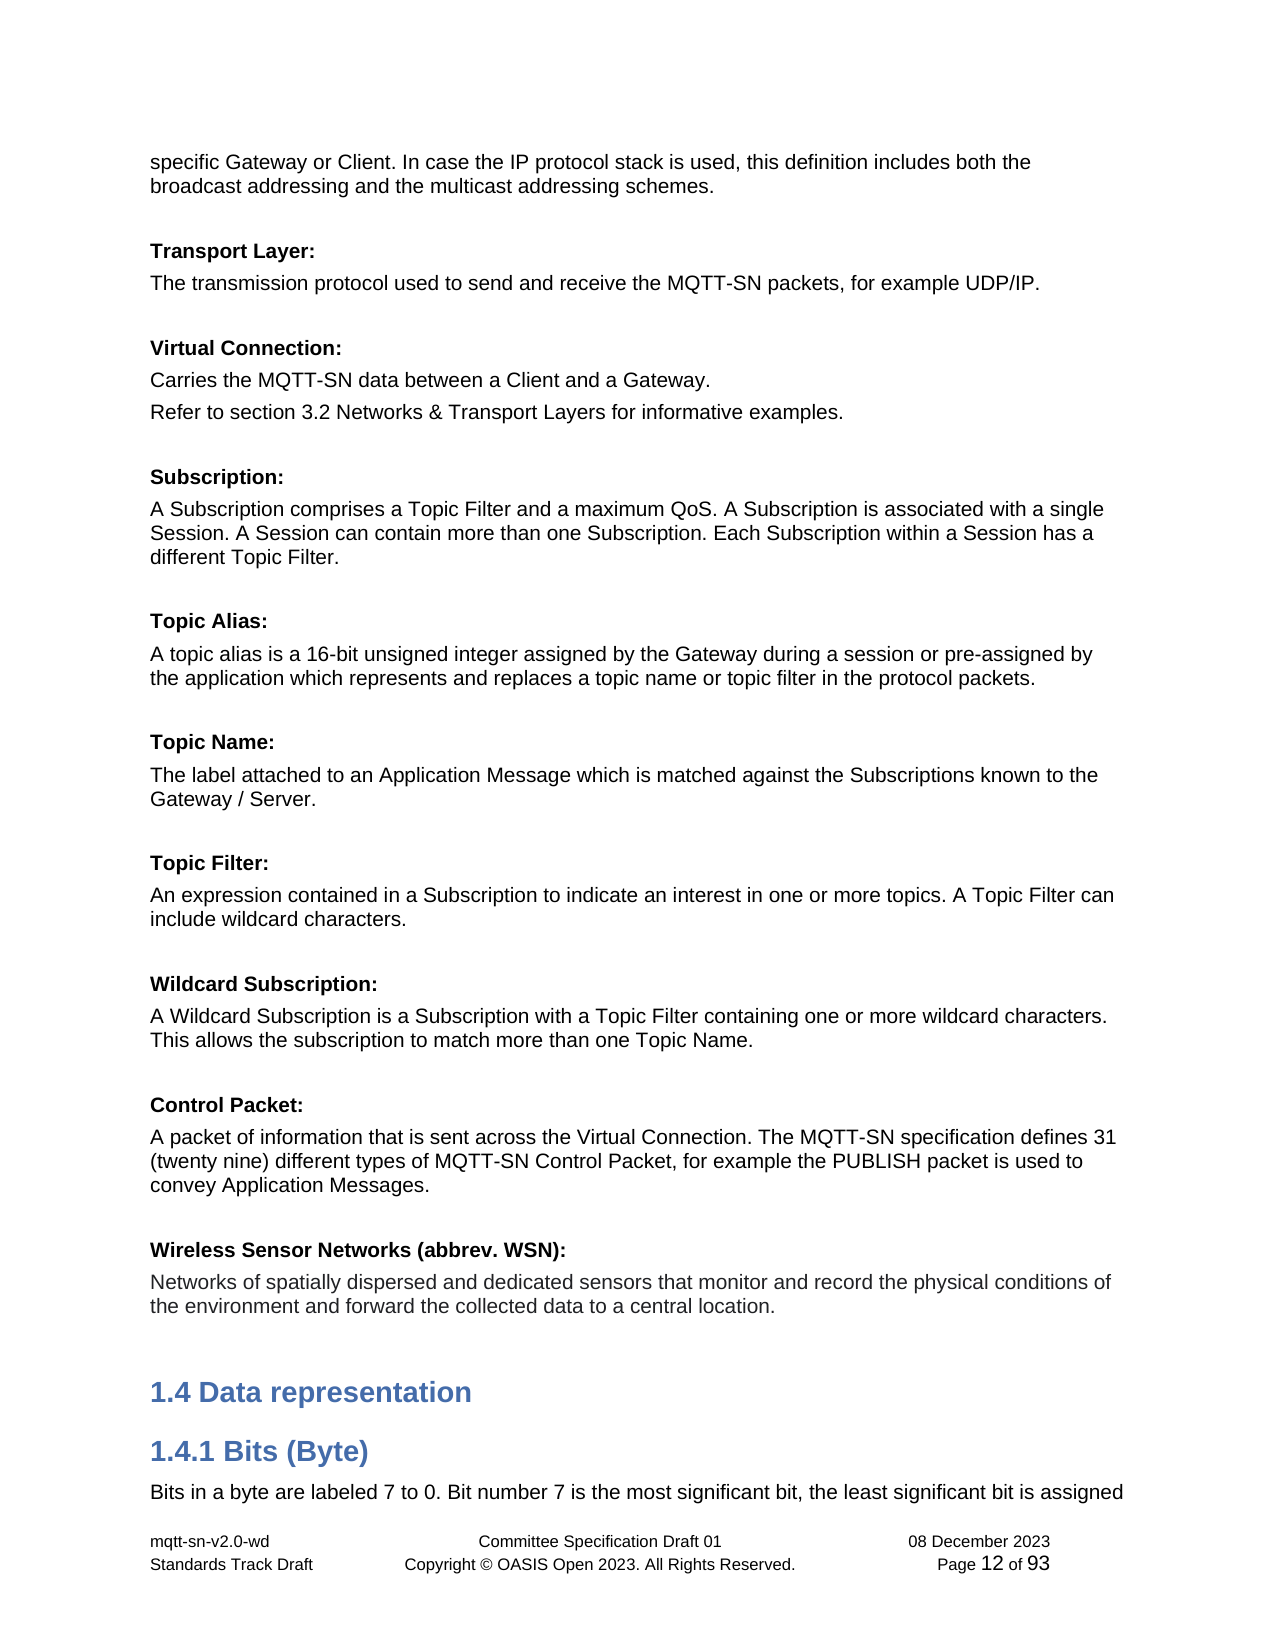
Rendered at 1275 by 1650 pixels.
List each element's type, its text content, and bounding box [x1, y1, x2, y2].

text Wildcard Subscription: [150, 972, 1125, 996]
text Topic Alias: [150, 609, 1125, 633]
text A Wildcard Subscription is a Subscription with a Topic Filter containing one or more wildcard characters. This allows the subscription to match more than one Topic Name. [150, 1004, 1125, 1052]
text Topic Filter: [150, 851, 1125, 875]
subtitle 1.4.1 Bits (Byte) [150, 1433, 1125, 1467]
text Control Packet: [150, 1093, 1125, 1117]
text Virtual Connection: [150, 335, 1125, 359]
text Wireless Sensor Networks (abbrev. WSN): [150, 1237, 1125, 1261]
text The transmission protocol used to send and receive the MQTT-SN packets, for example UDP/IP. [150, 271, 1125, 295]
text Transport Layer: [150, 238, 1125, 262]
subtitle 1.4 Data representation [150, 1375, 1125, 1408]
text Topic Name: [150, 730, 1125, 754]
text A Subscription comprises a Topic Filter and a maximum QoS. A Subscription is associated with a single Session. A Session can contain more than one Subscription. Each Subscription within a Session has a different Topic Filter. [150, 497, 1125, 569]
text Bits in a byte are labeled 7 to 0. Bit number 7 is the most significant bit, the least significant bit is assigned [150, 1479, 1125, 1503]
text Carries the MQTT-SN data between a Client and a Gateway. [150, 368, 1125, 392]
text A topic alias is a 16-bit unsigned integer assigned by the Gateway during a session or pre-assigned by the application which represents and replaces a topic name or topic filter in the protocol packets. [150, 642, 1125, 689]
text specific Gateway or Client. In case the IP protocol stack is used, this definition includes both the broadcast addressing and the multicast addressing schemes. [150, 150, 1125, 198]
text A packet of information that is sent across the Virtual Connection. The MQTT-SN specification defines 31 (twenty nine) different types of MQTT-SN Control Packet, for example the PUBLISH packet is used to convey Application Messages. [150, 1125, 1125, 1197]
text An expression contained in a Subscription to indicate an interest in one or more topics. A Topic Filter can include wildcard characters. [150, 883, 1125, 931]
text The label attached to an Application Message which is matched against the Subscriptions known to the Gateway / Server. [150, 762, 1125, 810]
text Refer to section 3.2 Networks & Transport Layers for informative examples. [150, 400, 1125, 424]
text Networks of spatially dispersed and dedicated sensors that monitor and record the physical conditions of the environment and forward the collected data to a central location. [150, 1270, 1125, 1318]
text Subscription: [150, 464, 1125, 488]
